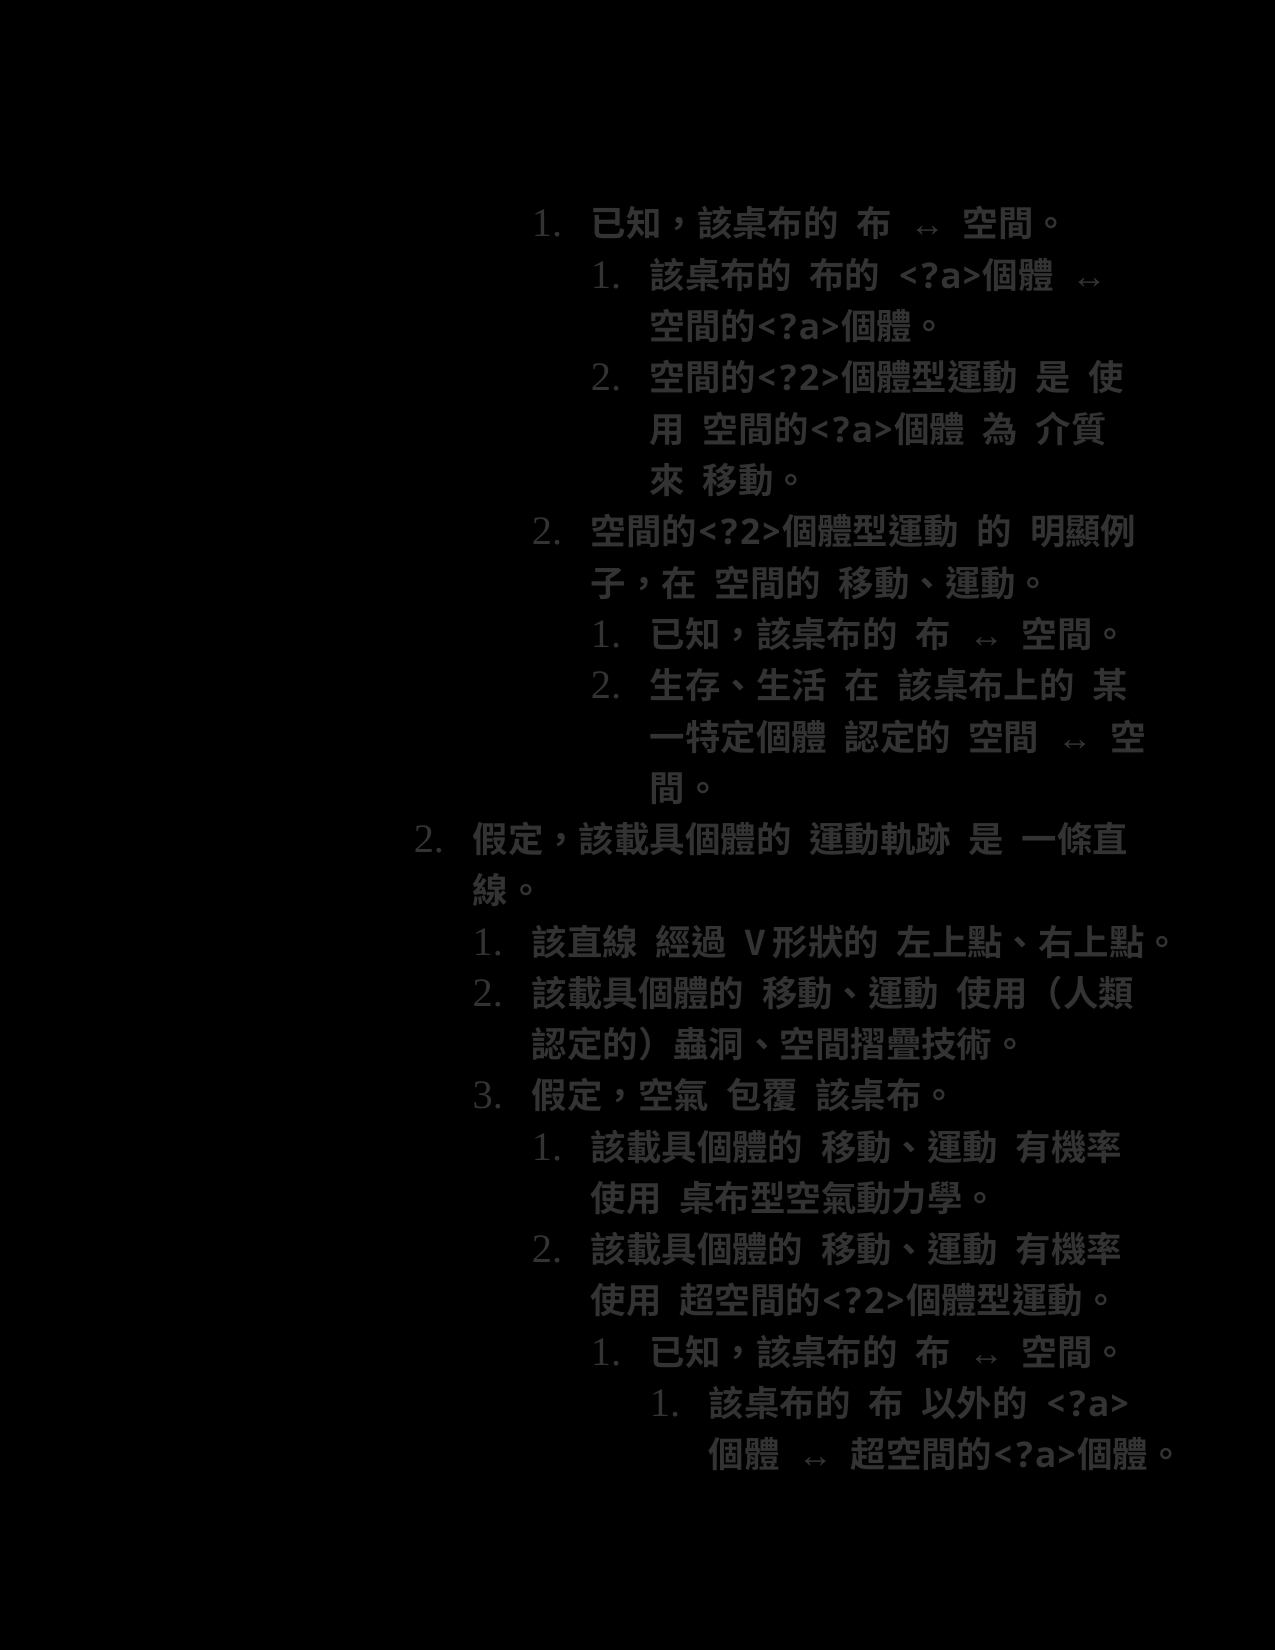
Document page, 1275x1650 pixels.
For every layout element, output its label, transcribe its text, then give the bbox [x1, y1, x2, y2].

list 空間的<?2>個體型運動 是 使用 空間的<?a>個體 為 介質 來 移動。 [591, 350, 1157, 504]
list 該桌布的 布 以外的 <?a>個體 ↔ 超空間的<?a>個體。 [649, 1375, 1157, 1478]
list 已知，該桌布的 布 ↔ 空間。 [591, 606, 1157, 658]
list 該直線 經過 V形狀的 左上點、右上點。 [472, 914, 1157, 965]
list 假定，該載具個體的 運動軌跡 是 一條直線。 [413, 811, 1157, 914]
list 該桌布的 布的 <?a>個體 ↔ 空間的<?a>個體。 [591, 247, 1157, 350]
list 已知，該桌布的 布 ↔ 空間。 [532, 196, 1157, 247]
list 空間的<?2>個體型運動 的 明顯例子，在 空間的 移動、運動。 [532, 504, 1157, 606]
list 生存、生活 在 該桌布上的 某一特定個體 認定的 空間 ↔ 空間。 [591, 658, 1157, 811]
list 假定，空氣 包覆 該桌布。 [472, 1068, 1157, 1119]
list 該載具個體的 移動、運動 有機率使用 超空間的<?2>個體型運動。 [532, 1221, 1157, 1324]
list 該載具個體的 移動、運動 使用（人類 認定的）蟲洞、空間摺疊技術。 [472, 965, 1157, 1068]
list 已知，該桌布的 布 ↔ 空間。 [591, 1324, 1157, 1375]
list 該載具個體的 移動、運動 有機率使用 桌布型空氣動力學。 [532, 1119, 1157, 1221]
